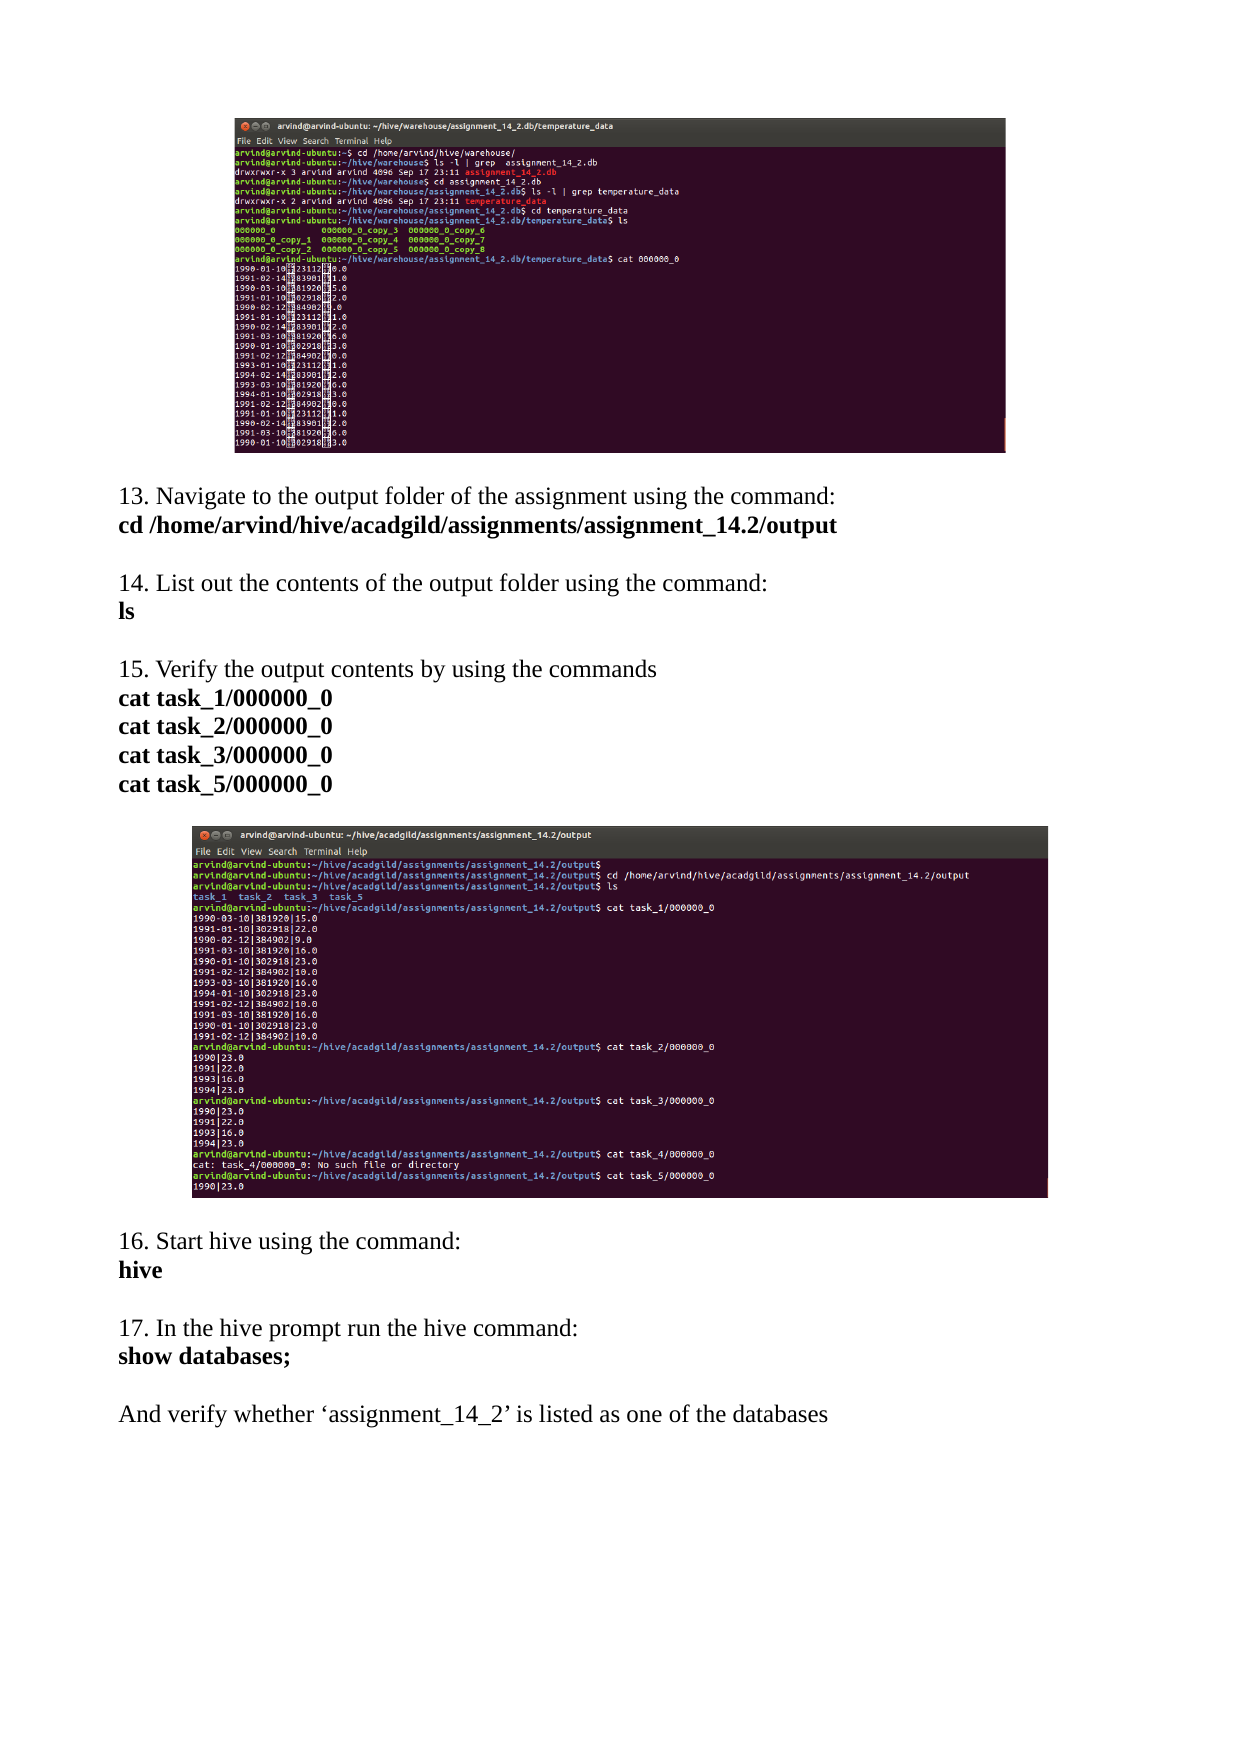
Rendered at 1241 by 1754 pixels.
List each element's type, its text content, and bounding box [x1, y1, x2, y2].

picture [234, 118, 1006, 453]
text cd /home/arvind/hive/acadgild/assignments/assignment_14.2/output [118, 510, 1122, 539]
text ls [118, 596, 1122, 625]
text cat task_2/000000_0 [118, 711, 1122, 740]
text 13. Navigate to the output folder of the assignment using the command: [118, 481, 1122, 510]
text show databases; [118, 1341, 1122, 1370]
text 16. Start hive using the command: [118, 1226, 1122, 1255]
text And verify whether ‘assignment_14_2’ is listed as one of the databases [118, 1399, 1122, 1428]
picture [192, 826, 1049, 1198]
text 14. List out the contents of the output folder using the command: [118, 568, 1122, 596]
text cat task_3/000000_0 [118, 740, 1122, 769]
text cat task_1/000000_0 [118, 683, 1122, 711]
text hive [118, 1255, 1122, 1284]
text cat task_5/000000_0 [118, 769, 1122, 798]
text 15. Verify the output contents by using the commands [118, 654, 1122, 683]
text 17. In the hive prompt run the hive command: [118, 1313, 1122, 1341]
